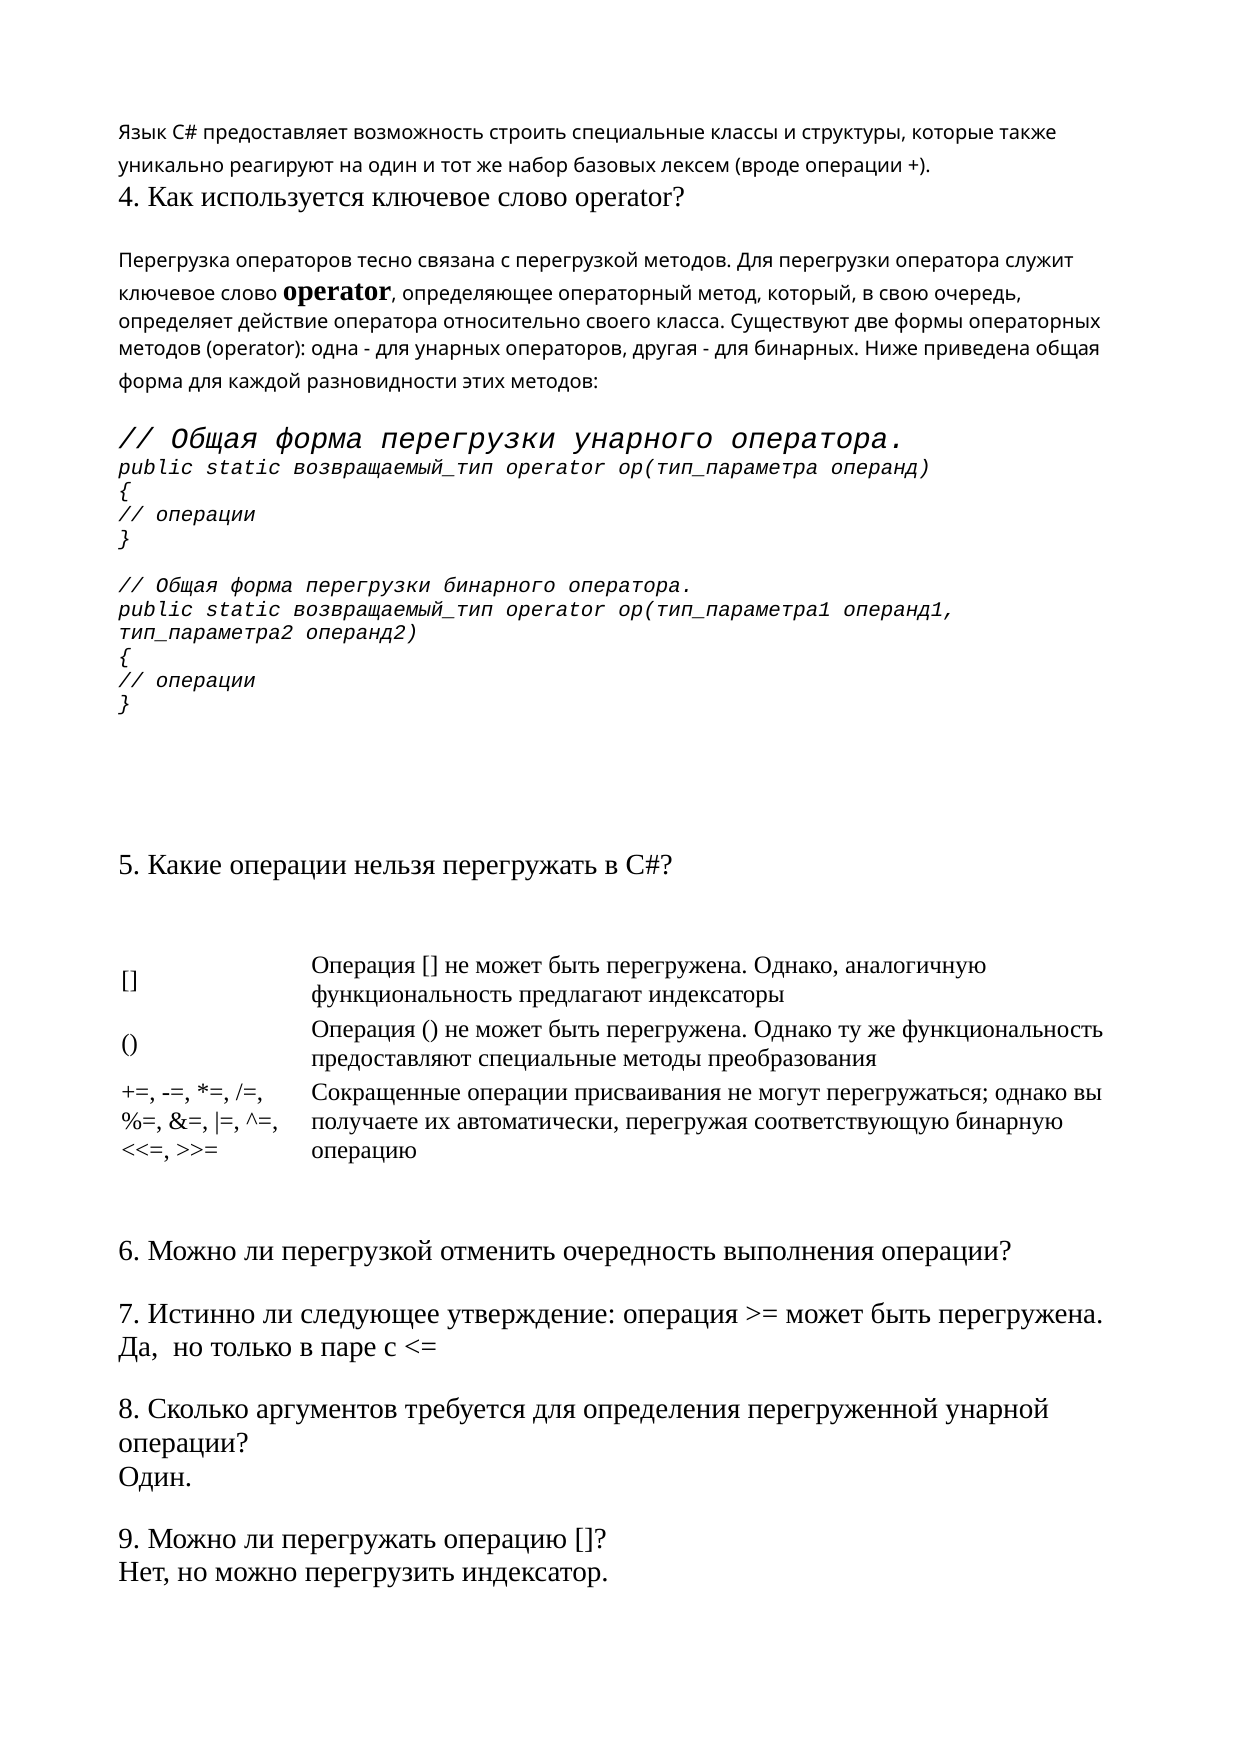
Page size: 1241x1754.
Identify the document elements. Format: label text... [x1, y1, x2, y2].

text 5. Какие операции нельзя перегружать в C#? [118, 847, 1122, 881]
table_cell +=, -=, *=, /=, %=, &=, |=, ^=, <<=, >>= [118, 1074, 308, 1166]
table_cell Операция () не может быть перегружена. Однако ту же функциональность предоставляют специальные методы преобразования [308, 1011, 1122, 1074]
text public static возвращаемый_тип operator op(тип_параметра операнд) [118, 457, 1122, 480]
text // операции [118, 504, 1122, 528]
text Язык C# предоставляет возможность строить специальные классы и структуры, которые также уникально реагируют на один и тот же набор базовых лексем (вроде операции +). [118, 118, 1122, 179]
text тип_параметра2 операнд2) [118, 622, 1122, 646]
table_cell Сокращенные операции присваивания не могут перегружаться; однако вы получаете их автоматически, перегружая соответствующую бинарную операцию [308, 1074, 1122, 1166]
table_header Операция [] не может быть перегружена. Oднако, аналогичную функциональность предлагают индексаторы [308, 948, 1122, 1011]
text 9. Можно ли перегружать операцию []? Нет, но можно перегрузить индексатор. [118, 1521, 1122, 1588]
text // Общая форма перегрузки бинарного оператора. [118, 575, 1122, 599]
table_header [] [118, 948, 308, 1011]
table_cell () [118, 1011, 308, 1074]
text public static возвращаемый_тип operator op(тип_параметра1 операнд1, [118, 599, 1122, 622]
text 6. Можно ли перегрузкой отменить очередность выполнения операции? [118, 1233, 1122, 1267]
text { [118, 646, 1122, 669]
text Да, но только в паре с <= [118, 1329, 1122, 1392]
text } [118, 693, 1122, 717]
text Перегрузка операторов тесно связана с перегрузкой методов. Для перегрузки оператора служит ключевое слово operator, определяющее операторный метод, который, в свою очередь, определяет действие оператора относительно своего класса. Существуют две формы операторных методов (operator): одна - для унарных операторов, другая - для бинарных. Ниже приведена общая форма для каждой разновидности этих методов: [118, 212, 1122, 395]
text // Общая форма перегрузки унарного оператора. [118, 424, 1122, 457]
text 4. Как используется ключевое слово operator? [118, 179, 1122, 212]
text 7. Истинно ли следующее утверждение: операция >= может быть перегружена. [118, 1296, 1122, 1329]
text 8. Сколько аргументов требуется для определения перегруженной унарной операции? Один. [118, 1392, 1122, 1492]
text { [118, 480, 1122, 504]
text } [118, 528, 1122, 551]
text // операции [118, 669, 1122, 693]
